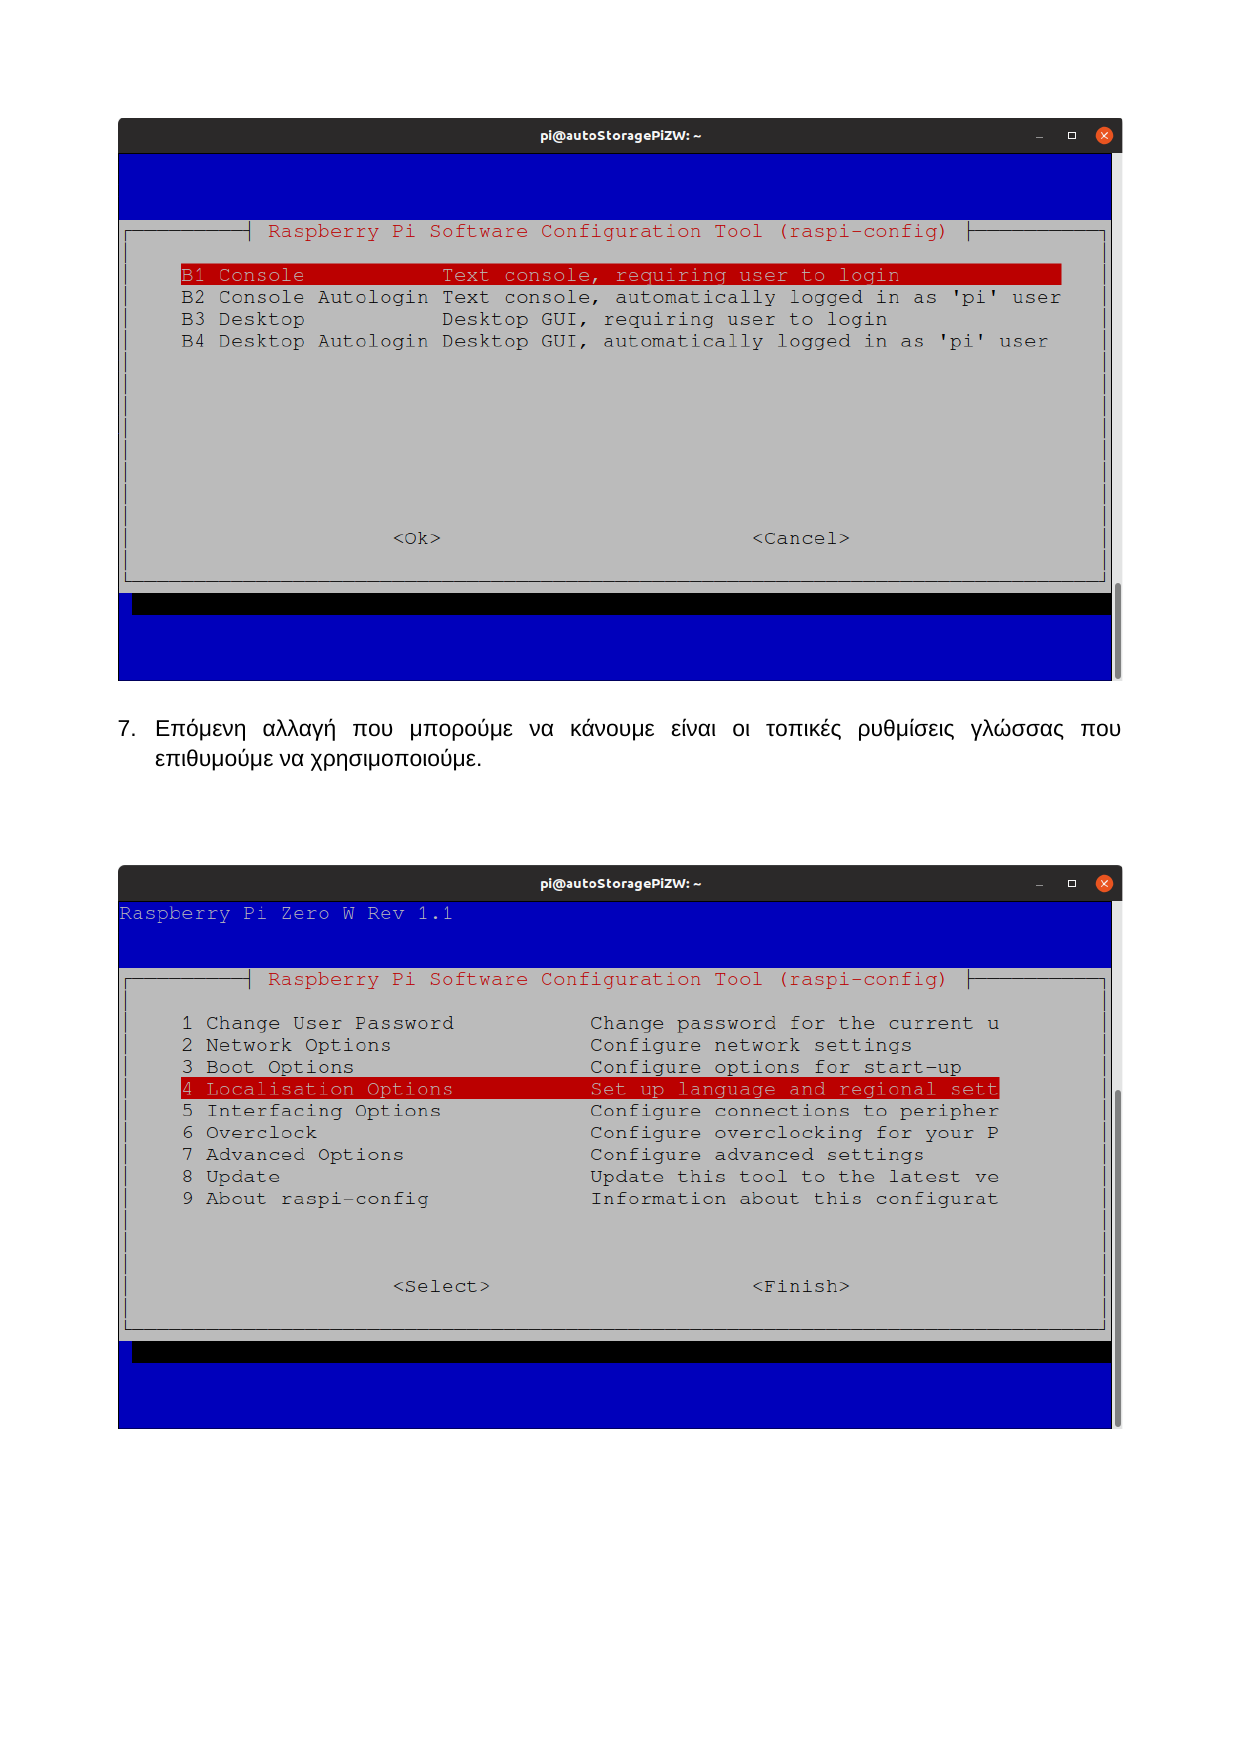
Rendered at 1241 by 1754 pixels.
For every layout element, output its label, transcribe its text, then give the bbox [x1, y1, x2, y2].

picture [118, 118, 1123, 681]
picture [118, 865, 1123, 1429]
list Επόμενη αλλαγή που μπορούμε να κάνουμε είναι οι τοπικές ρυθμίσεις γλώσσας που επιθυμούμε να χρησιμοποιούμε. [117, 714, 1122, 771]
